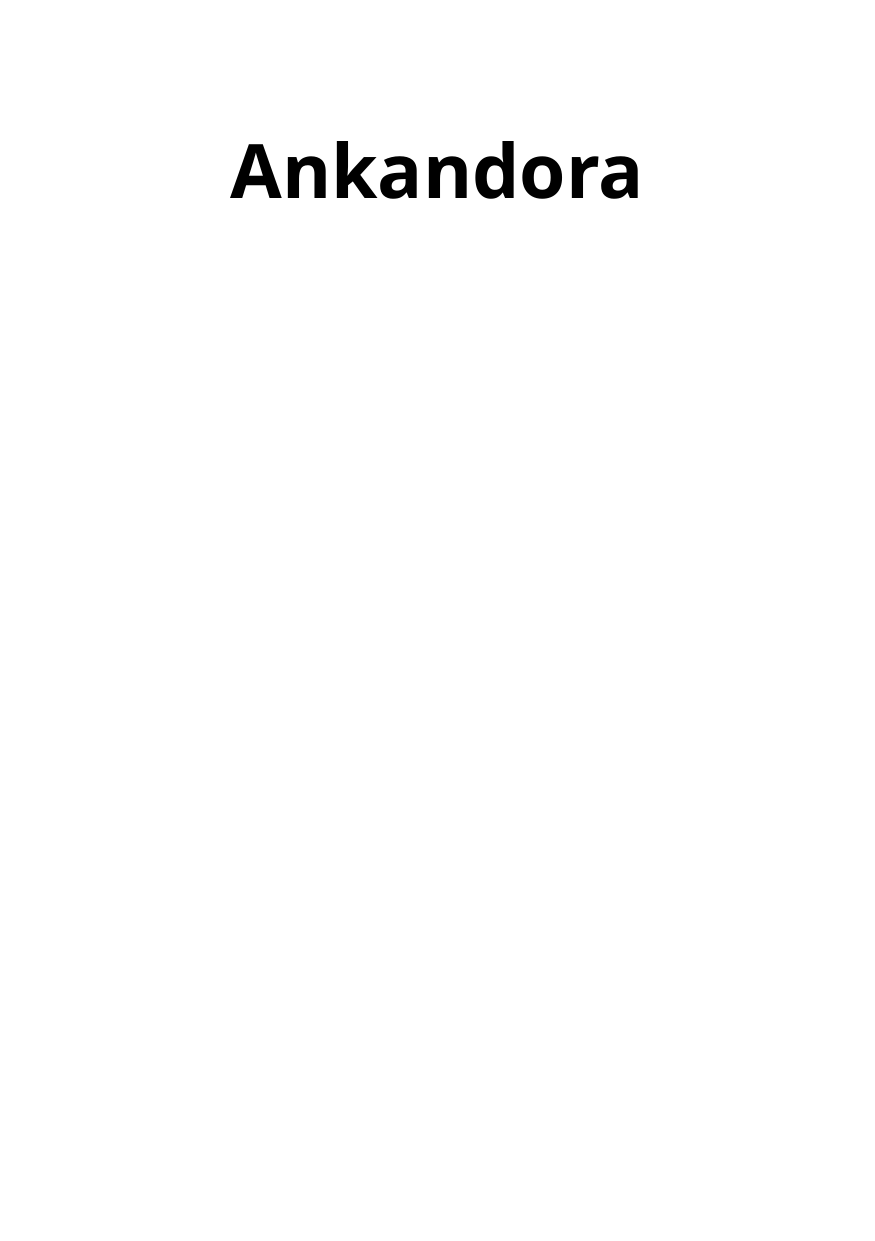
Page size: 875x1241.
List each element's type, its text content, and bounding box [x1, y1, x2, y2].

text Ankandora [118, 118, 756, 220]
